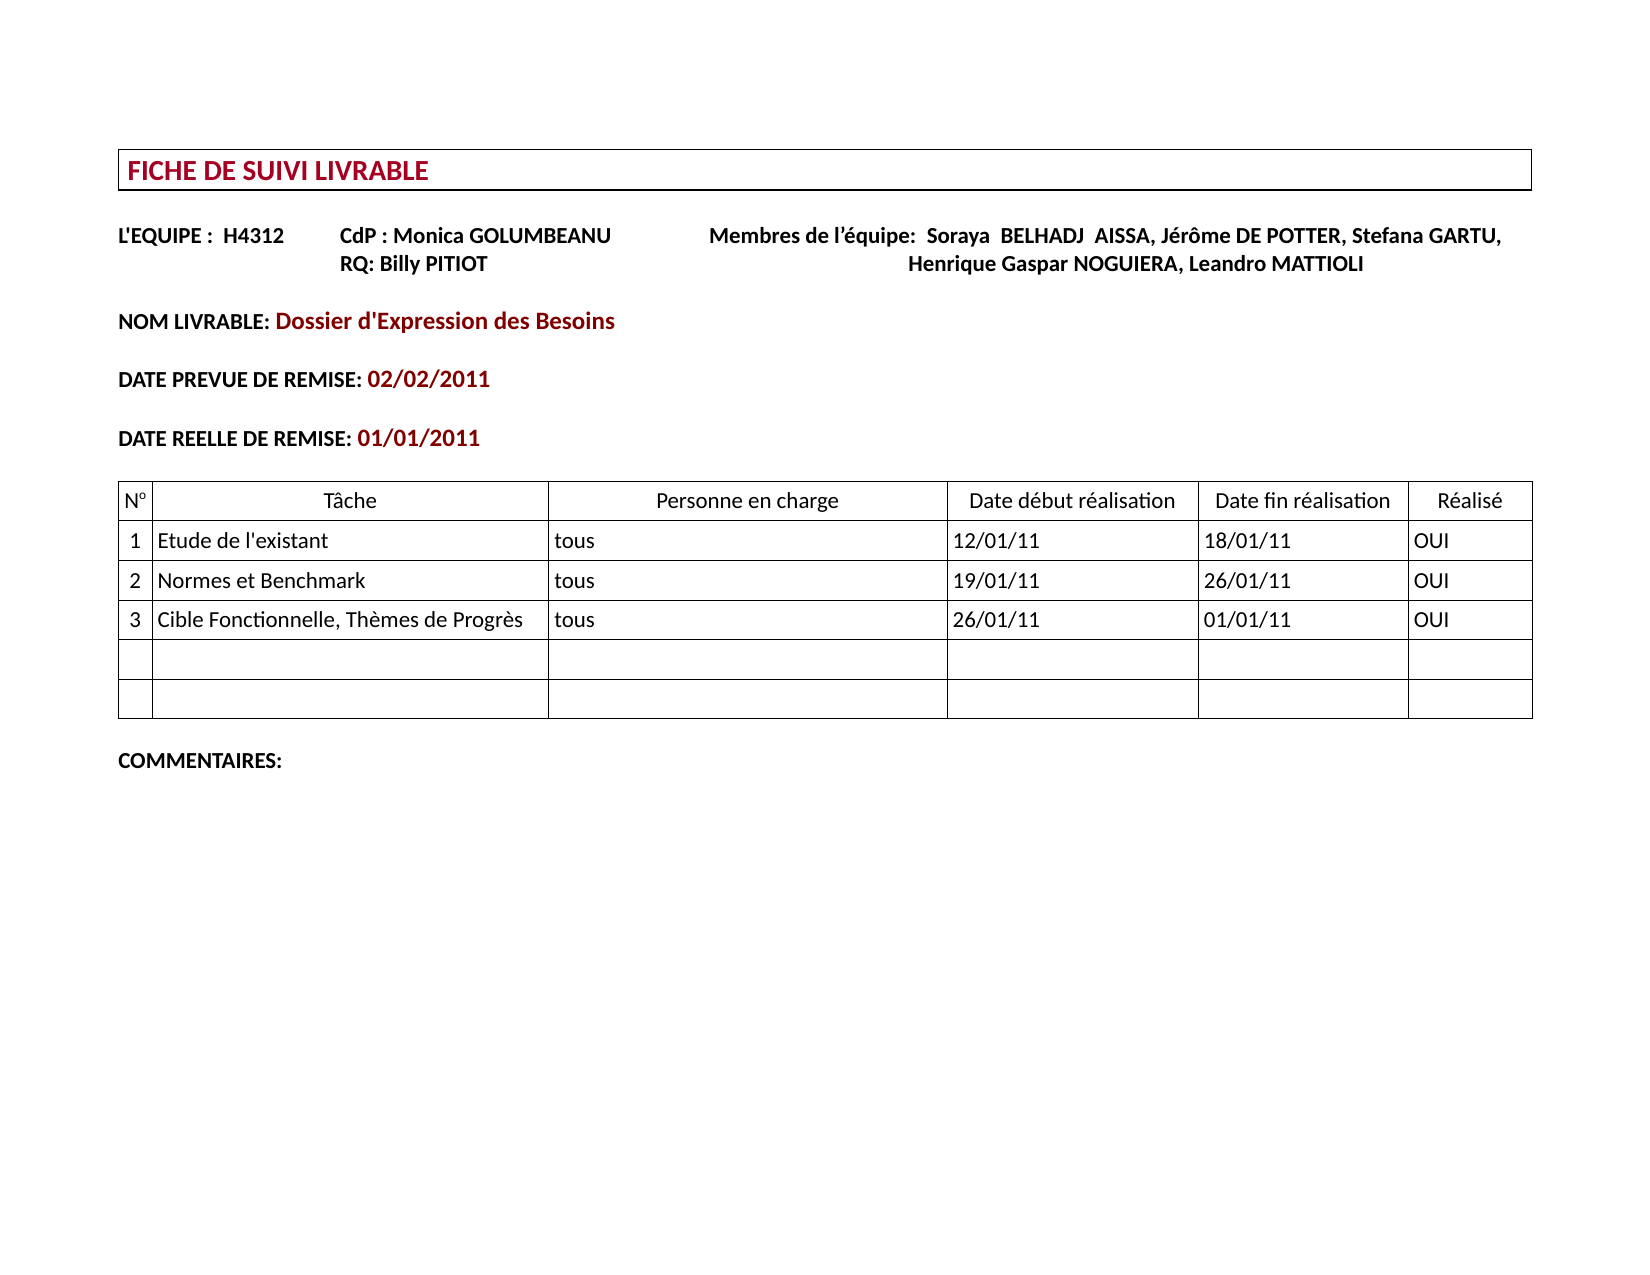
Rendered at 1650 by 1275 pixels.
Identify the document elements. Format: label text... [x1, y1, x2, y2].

table_cell OUI [1409, 561, 1532, 599]
table_cell [1199, 640, 1408, 679]
table_cell OUI [1409, 521, 1532, 560]
table_cell tous [549, 601, 947, 639]
table_cell 19/01/11 [948, 561, 1198, 599]
table_cell 26/01/11 [948, 601, 1198, 639]
table_header Personne en charge [549, 482, 947, 520]
text DATE PREVUE DE REMISE: 02/02/2011 [118, 364, 1532, 394]
table_cell [119, 640, 152, 679]
table_cell [1409, 640, 1532, 679]
table_cell [549, 680, 947, 718]
table_cell 12/01/11 [948, 521, 1198, 560]
table_cell 26/01/11 [1199, 561, 1408, 599]
table_cell [549, 640, 947, 679]
table_cell 1 [119, 521, 152, 560]
table_cell 01/01/11 [1199, 601, 1408, 639]
table_header Tâche [153, 482, 548, 520]
table_cell Etude de l'existant [153, 521, 548, 560]
table_header Réalisé [1409, 482, 1532, 520]
table_header No [119, 482, 152, 520]
table_cell 2 [119, 561, 152, 599]
table_cell Cible Fonctionnelle, Thèmes de Progrès [153, 601, 548, 639]
text RQ: Billy PITIOT Henrique Gaspar NOGUIERA, Leandro MATTIOLI [118, 249, 1532, 277]
table_cell [948, 640, 1198, 679]
table_cell tous [549, 561, 947, 599]
table_cell [948, 680, 1198, 718]
table_cell tous [549, 521, 947, 560]
table_cell [153, 680, 548, 718]
table_cell Normes et Benchmark [153, 561, 548, 599]
text DATE REELLE DE REMISE: 01/01/2011 [118, 422, 1532, 453]
table_header Date fin réalisation [1199, 482, 1408, 520]
table_cell [119, 680, 152, 718]
table_cell OUI [1409, 601, 1532, 639]
text L'EQUIPE : H4312 CdP : Monica GOLUMBEANU Membres de l’équipe: Soraya BELHADJ AISSA, Jérôme DE POTTER, Stefana GARTU, [118, 221, 1532, 249]
table_cell [153, 640, 548, 679]
text FICHE DE SUIVI LIVRABLE [119, 150, 1531, 189]
table_cell 18/01/11 [1199, 521, 1408, 560]
table_header Date début réalisation [948, 482, 1198, 520]
table_cell [1199, 680, 1408, 718]
table_cell [1409, 680, 1532, 718]
text NOM LIVRABLE: Dossier d'Expression des Besoins [118, 305, 1532, 336]
table_cell 3 [119, 601, 152, 639]
text COMMENTAIRES: [118, 746, 1532, 774]
